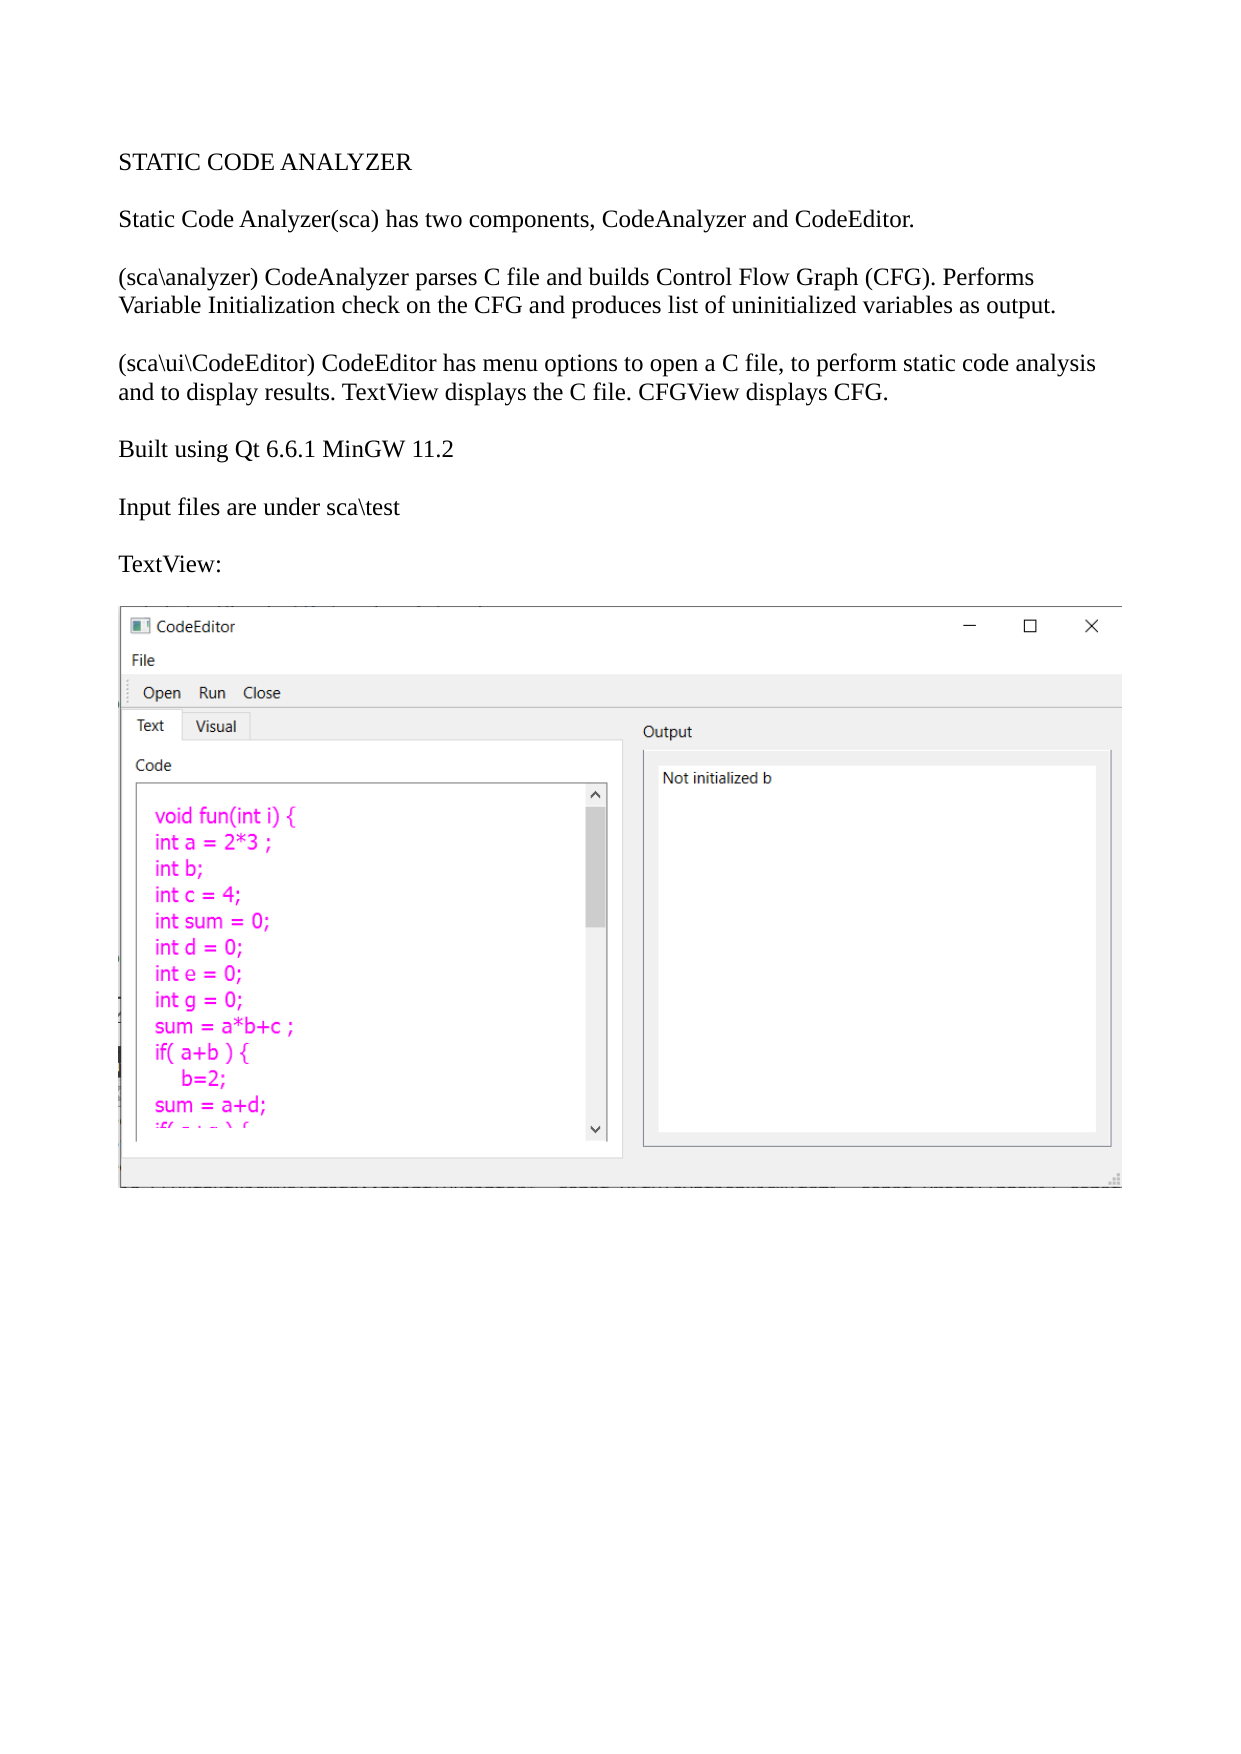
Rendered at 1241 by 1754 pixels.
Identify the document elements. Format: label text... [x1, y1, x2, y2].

text STATIC CODE ANALYZER [118, 147, 1122, 176]
text Input files are under sca\test [118, 492, 1122, 521]
text Static Code Analyzer(sca) has two components, CodeAnalyzer and CodeEditor. [118, 204, 1122, 233]
text (sca\ui\CodeEditor) CodeEditor has menu options to open a C file, to perform static code analysis and to display results. TextView displays the C file. CFGView displays CFG. [118, 348, 1122, 406]
text TextView: [118, 549, 1122, 578]
text Built using Qt 6.6.1 MinGW 11.2 [118, 434, 1122, 463]
text (sca\analyzer) CodeAnalyzer parses C file and builds Control Flow Graph (CFG). Performs Variable Initialization check on the CFG and produces list of uninitialized variables as output. [118, 262, 1122, 319]
